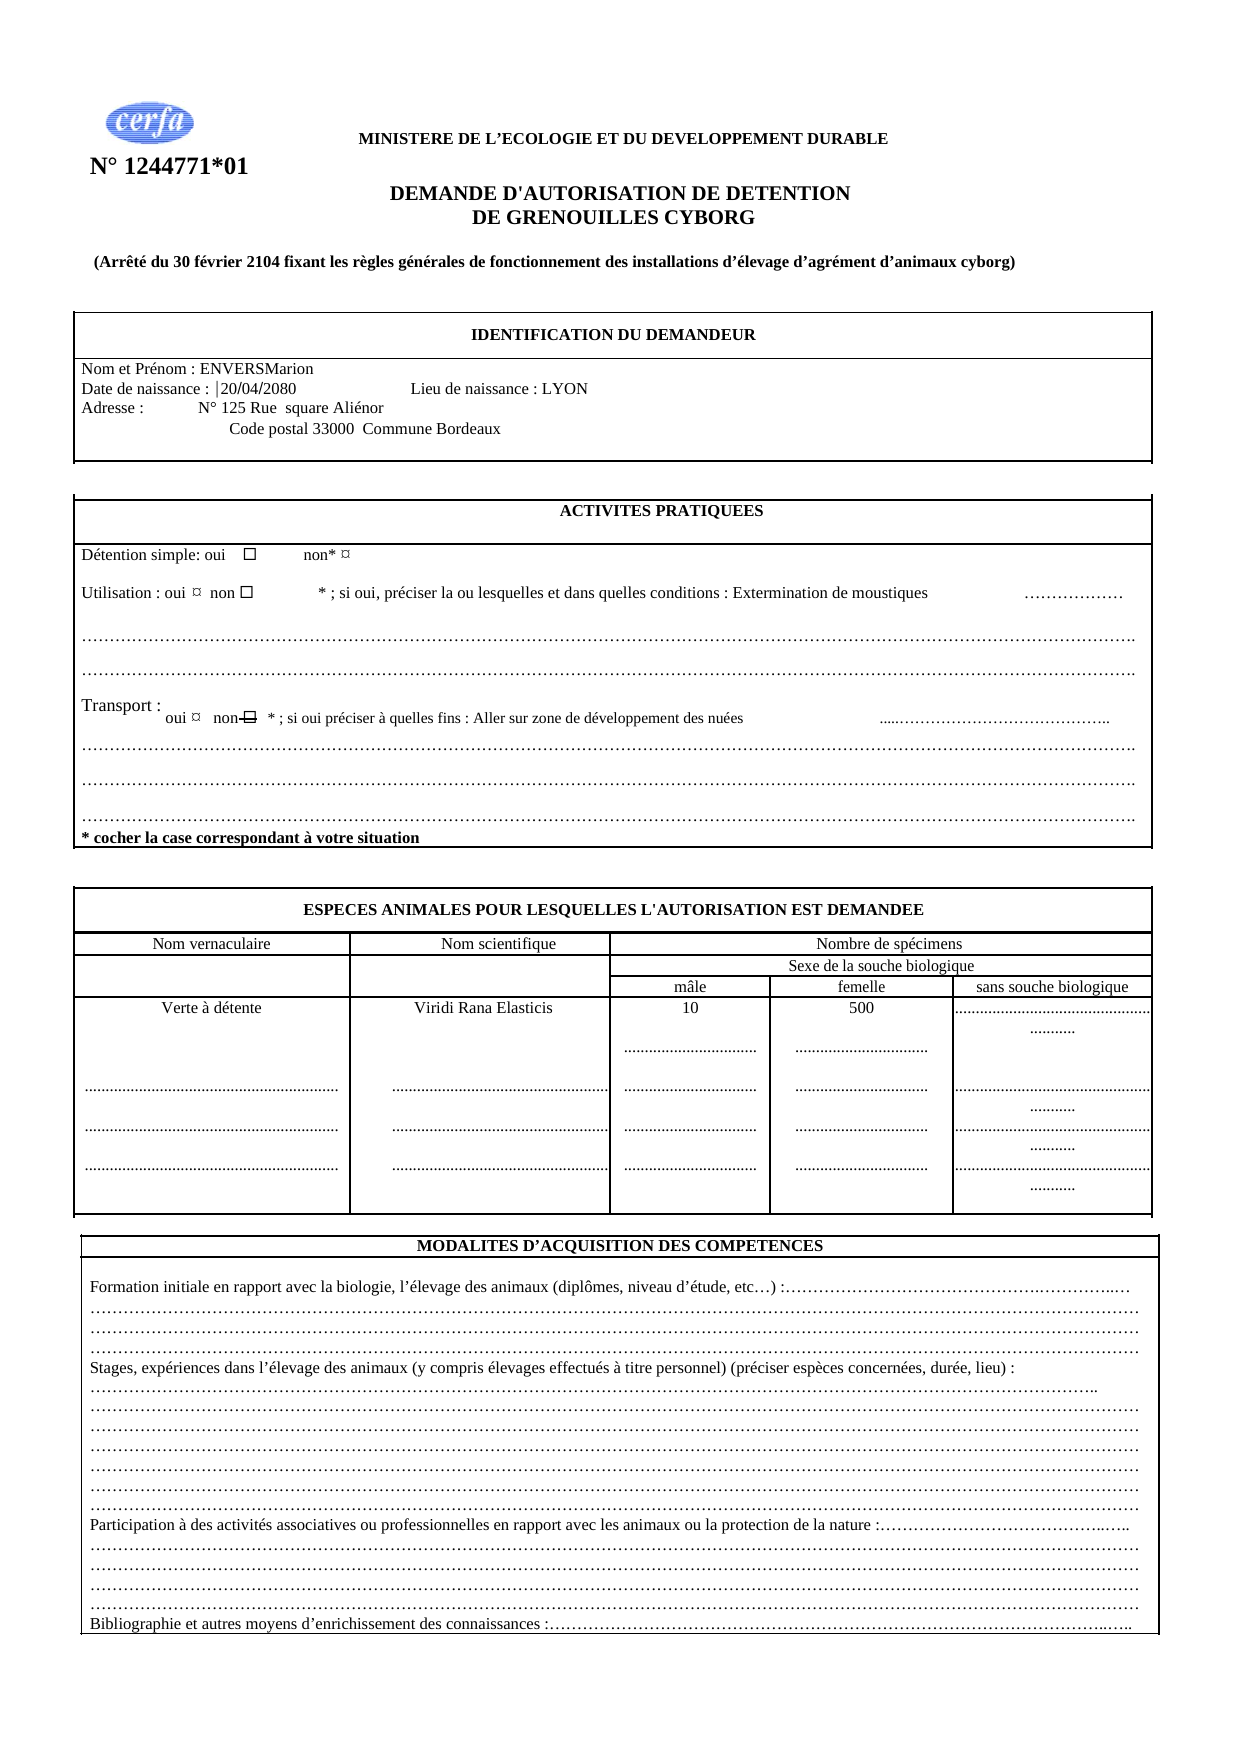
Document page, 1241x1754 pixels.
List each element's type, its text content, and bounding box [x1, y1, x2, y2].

table_cell [297, 441, 1151, 459]
text ……………………………………………………………………………………………………………………………………………………………………… [89, 1495, 1153, 1514]
text ……………………………………………………………………………………………………………………………………………………………………… [89, 1436, 1153, 1455]
table_header Nombre de spécimens [770, 934, 1151, 954]
text ……………………………………………………………………………………………………………………………………………………………………… [89, 1535, 1153, 1554]
table_cell [351, 975, 609, 996]
table_cell ................................ [611, 1076, 769, 1116]
table_cell ACTIVITES PRATIQUEES [297, 501, 1151, 531]
text ESPECES ANIMALES POUR LESQUELLES L'AUTORISATION EST DEMANDEE [75, 900, 1151, 919]
table_cell ............................................................. [75, 1155, 349, 1194]
text ……………………………………………………………………………………………………………………………………………………………………… [89, 1574, 1153, 1593]
text N° 1244771*01 [89, 151, 1153, 180]
table_cell ................................ [611, 1155, 769, 1194]
table_header N° 125 Rue square Aliénor [192, 398, 1151, 419]
text MODALITES D’ACQUISITION DES COMPETENCES [82, 1237, 1158, 1255]
table_cell [611, 1195, 769, 1213]
table_cell sans souche biologique [954, 977, 1151, 996]
text Stages, expériences dans l’élevage des animaux (y compris élevages effectués à titre personnel) (préciser espèces concernées, durée, lieu) :……………………………………………………………………………………………………………………………………………………………….. [89, 1358, 1153, 1396]
table_cell [954, 1195, 1151, 1213]
table_cell Utilisation : oui [75, 583, 192, 615]
table_cell [75, 1037, 349, 1076]
table_cell [351, 1037, 609, 1076]
text Date de naissance : |20/04/2080 Lieu de naissance : LYON [81, 379, 1151, 398]
text ……………………………………………………………………………………………………………………………………………………………………… [89, 1475, 1153, 1494]
table_cell [75, 531, 297, 543]
table_cell [297, 462, 1152, 498]
text DE GRENOUILLES CYBORG [394, 205, 1153, 229]
table_cell 10 [611, 998, 769, 1037]
text ………………………………………………………………………………………………………………………………………………………………………. [81, 625, 1151, 644]
table_cell .................................................... [351, 1076, 609, 1116]
table_cell [351, 1195, 609, 1213]
table_cell femelle [771, 977, 952, 996]
table_cell [75, 975, 349, 996]
table_cell [297, 531, 1151, 543]
table_cell [75, 956, 349, 975]
table_cell ................................ [771, 1155, 952, 1194]
table_cell [192, 462, 297, 498]
text DEMANDE D'AUTORISATION DE DETENTION [389, 181, 1153, 205]
table_cell ................................ [611, 1037, 769, 1076]
table_cell [771, 1195, 952, 1213]
text IDENTIFICATION DU DEMANDEUR [471, 324, 1151, 344]
table_cell .......................................................... [954, 1076, 1151, 1116]
table_cell [75, 419, 192, 441]
text ……………………………………………………………………………………………………………………………………………………………………… [89, 1318, 1153, 1337]
text ……………………………………………………………………………………………………………………………………………………………………… [89, 1298, 1153, 1317]
text ………………………………………………………………………………………………………………………………………………………………………. [81, 806, 1151, 825]
table_cell [192, 501, 297, 531]
text ……………………………………………………………………………………………………………………………………………………………………… [89, 1416, 1153, 1435]
table_cell Viridi Rana Elasticis [351, 998, 609, 1037]
table_cell 500 [771, 998, 952, 1037]
text ……………………………………………………………………………………………………………………………………………………………………… [89, 1594, 1153, 1613]
table_cell .................................................... [351, 1155, 609, 1194]
table_cell .......................................................... [954, 998, 1151, 1037]
table_header Nom vernaculaire [75, 934, 349, 954]
table_cell x non  [192, 583, 297, 615]
table_cell ............................................................. [75, 1116, 349, 1155]
table_cell [73, 462, 192, 498]
table_header Adresse : [75, 398, 192, 419]
table_cell [954, 1037, 1151, 1076]
table_cell [75, 1195, 349, 1213]
table_cell .......................................................... [954, 1116, 1151, 1155]
table_cell [75, 501, 192, 531]
table_cell mâle [611, 977, 769, 996]
text Nom et Prénom : ENVERSMarion [81, 359, 1151, 378]
text ……………………………………………………………………………………………………………………………………………………………………… [89, 1396, 1153, 1415]
text ……………………………………………………………………………………………………………………………………………………………………… [89, 1338, 1153, 1357]
table_cell .................................................... [351, 1116, 609, 1155]
table_cell [75, 441, 192, 459]
text MINISTERE DE L’ECOLOGIE ET DU DEVELOPPEMENT DURABLE [358, 129, 1153, 148]
table_cell ................................ [771, 1116, 952, 1155]
table_cell non* x [297, 545, 1151, 583]
text ………………………………………………………………………………………………………………………………………………………………………. [81, 735, 1151, 754]
table_cell Code postal 33000 Commune Bordeaux [192, 419, 1151, 441]
table_header [611, 934, 770, 954]
table_cell Sexe de la souche biologique [611, 956, 1151, 975]
text ………………………………………………………………………………………………………………………………………………………………………. [81, 769, 1151, 788]
text ………………………………………………………………………………………………………………………………………………………………………. [81, 660, 1151, 679]
table_cell [192, 441, 297, 459]
text ……………………………………………………………………………………………………………………………………………………………………… [89, 1456, 1153, 1475]
table_cell ................................ [771, 1037, 952, 1076]
table_cell [351, 956, 609, 975]
table_cell ............................................................. [75, 1076, 349, 1116]
text (Arrêté du 30 février 2104 fixant les règles générales de fonctionnement des installations d’élevage d’agrément d’animaux cyborg) [94, 251, 1153, 271]
table_cell ................................ [771, 1076, 952, 1116]
text Participation à des activités associatives ou professionnelles en rapport avec les animaux ou la protection de la nature :…………………………………..….. [89, 1515, 1153, 1534]
table_cell Détention simple: oui  [75, 545, 297, 583]
text Formation initiale en rapport avec la biologie, l’élevage des animaux (diplômes, niveau d’étude, etc…) :……………………………………….…………..… [89, 1277, 1153, 1296]
text ……………………………………………………………………………………………………………………………………………………………………… [89, 1554, 1153, 1574]
text Transport : oui x non  * ; si oui préciser à quelles fins : Aller sur zone de développement des nuées .....………………………………….. [81, 694, 1151, 730]
picture [105, 101, 194, 145]
table_header Nom scientifique [351, 934, 609, 954]
table_cell ................................ [611, 1116, 769, 1155]
table_cell .......................................................... [954, 1155, 1151, 1194]
table_cell Verte à détente [75, 998, 349, 1037]
table_cell * ; si oui, préciser la ou lesquelles et dans quelles conditions : Extermination de moustiques ……………… [297, 583, 1151, 615]
text * cocher la case correspondant à votre situation [81, 827, 1151, 846]
text Bibliographie et autres moyens d’enrichissement des connaissances :………………………………………………………………………………………..….. [89, 1614, 1153, 1633]
